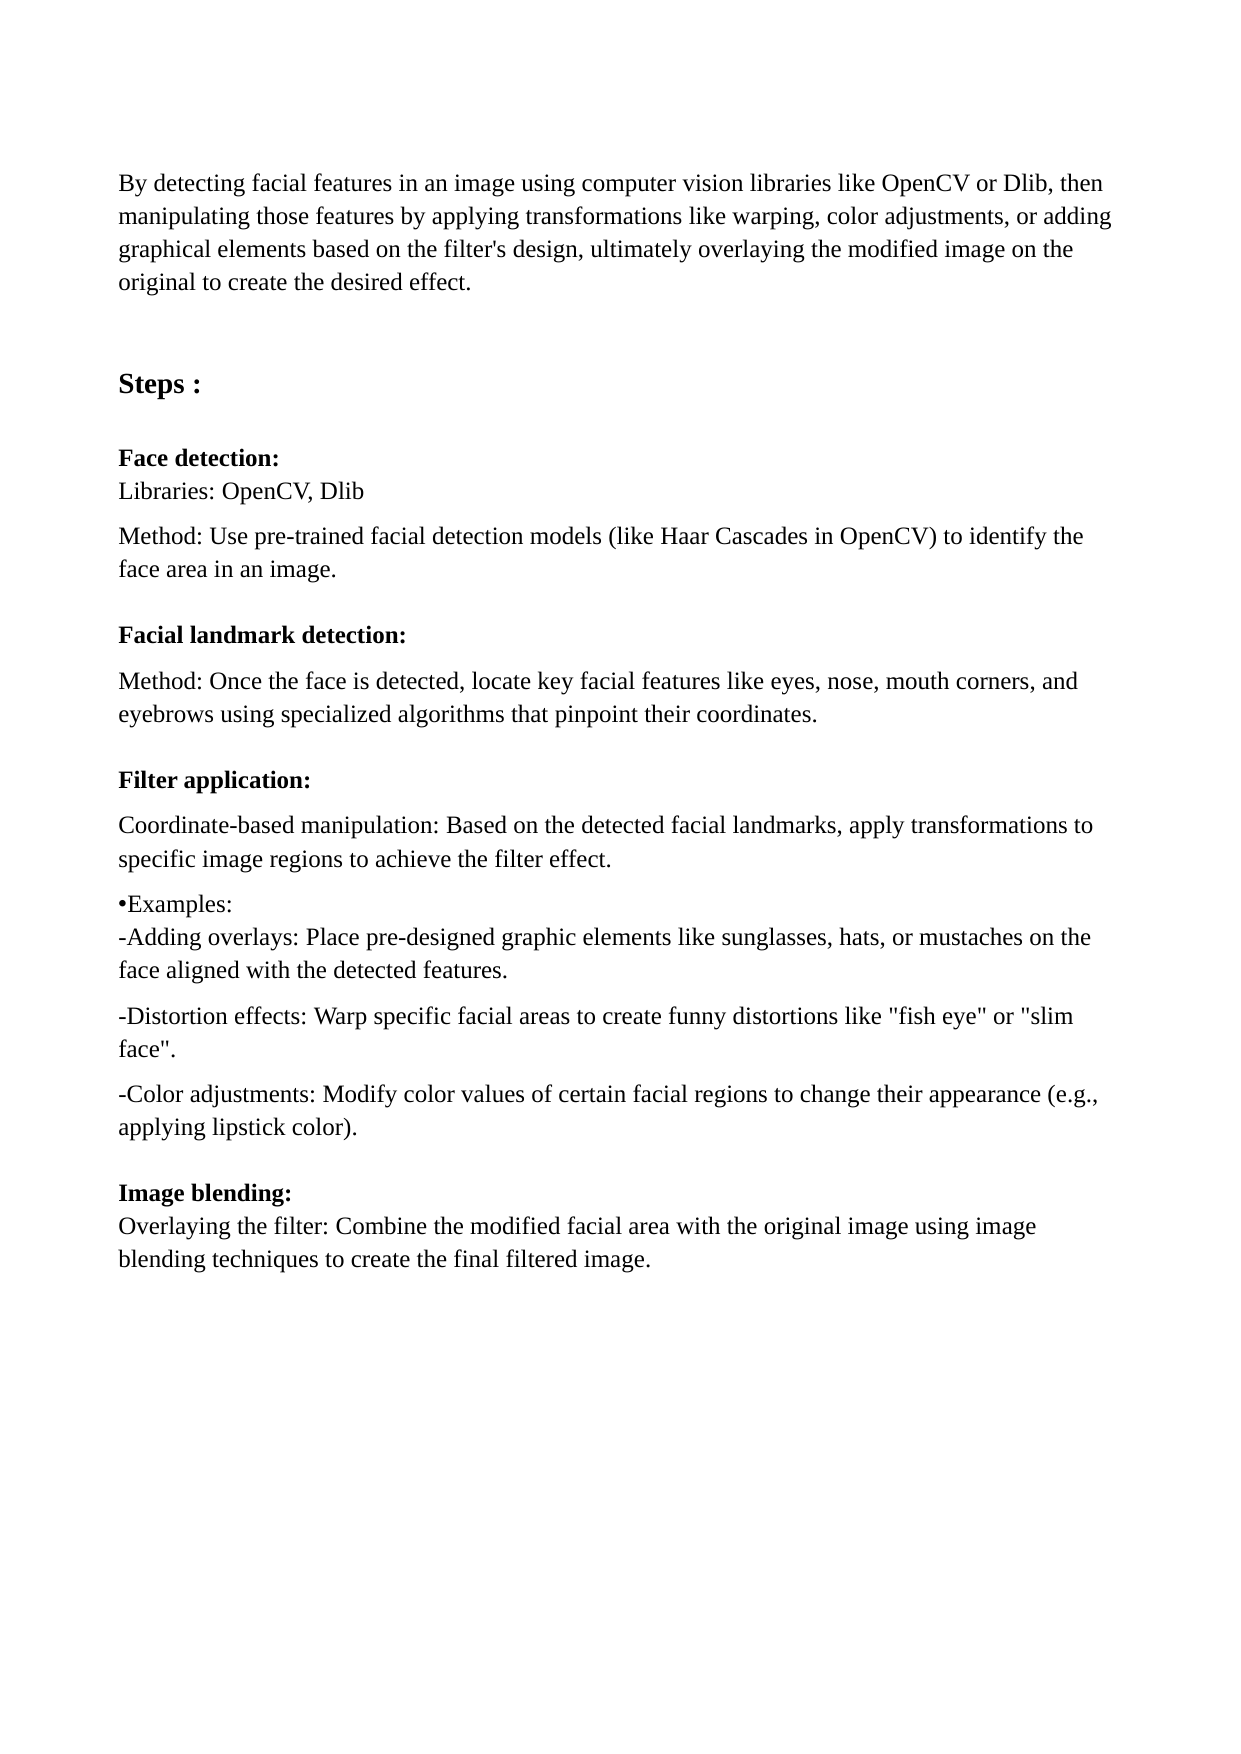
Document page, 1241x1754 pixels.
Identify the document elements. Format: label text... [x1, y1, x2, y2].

list Method: Use pre-trained facial detection models (like Haar Cascades in OpenCV) to identify the face area in an image. [118, 521, 1122, 583]
text Steps : [118, 366, 1122, 399]
list -Adding overlays: Place pre-designed graphic elements like sunglasses, hats, or mustaches on the face aligned with the detected features. [118, 922, 1122, 984]
list Method: Once the face is detected, locate key facial features like eyes, nose, mouth corners, and eyebrows using specialized algorithms that pinpoint their coordinates. [118, 666, 1122, 728]
text Image blending: [118, 1178, 1122, 1207]
list -Distortion effects: Warp specific facial areas to create funny distortions like "fish eye" or "slim face". [118, 1001, 1122, 1062]
list Filter application: [118, 765, 1122, 794]
list Libraries: OpenCV, Dlib [118, 476, 1122, 505]
list -Color adjustments: Modify color values of certain facial regions to change their appearance (e.g., applying lipstick color). [118, 1079, 1122, 1141]
text Face detection: [118, 443, 1122, 472]
list Facial landmark detection: [118, 621, 1122, 649]
text By detecting facial features in an image using computer vision libraries like OpenCV or Dlib, then manipulating those features by applying transformations like warping, color adjustments, or adding graphical elements based on the filter's design, ultimately overlaying the modified image on the original to create the desired effect. [118, 168, 1122, 296]
list Overlaying the filter: Combine the modified facial area with the original image using image blending techniques to create the final filtered image. [118, 1211, 1122, 1273]
list Examples: [118, 889, 1122, 918]
list Coordinate-based manipulation: Based on the detected facial landmarks, apply transformations to specific image regions to achieve the filter effect. [118, 811, 1122, 872]
